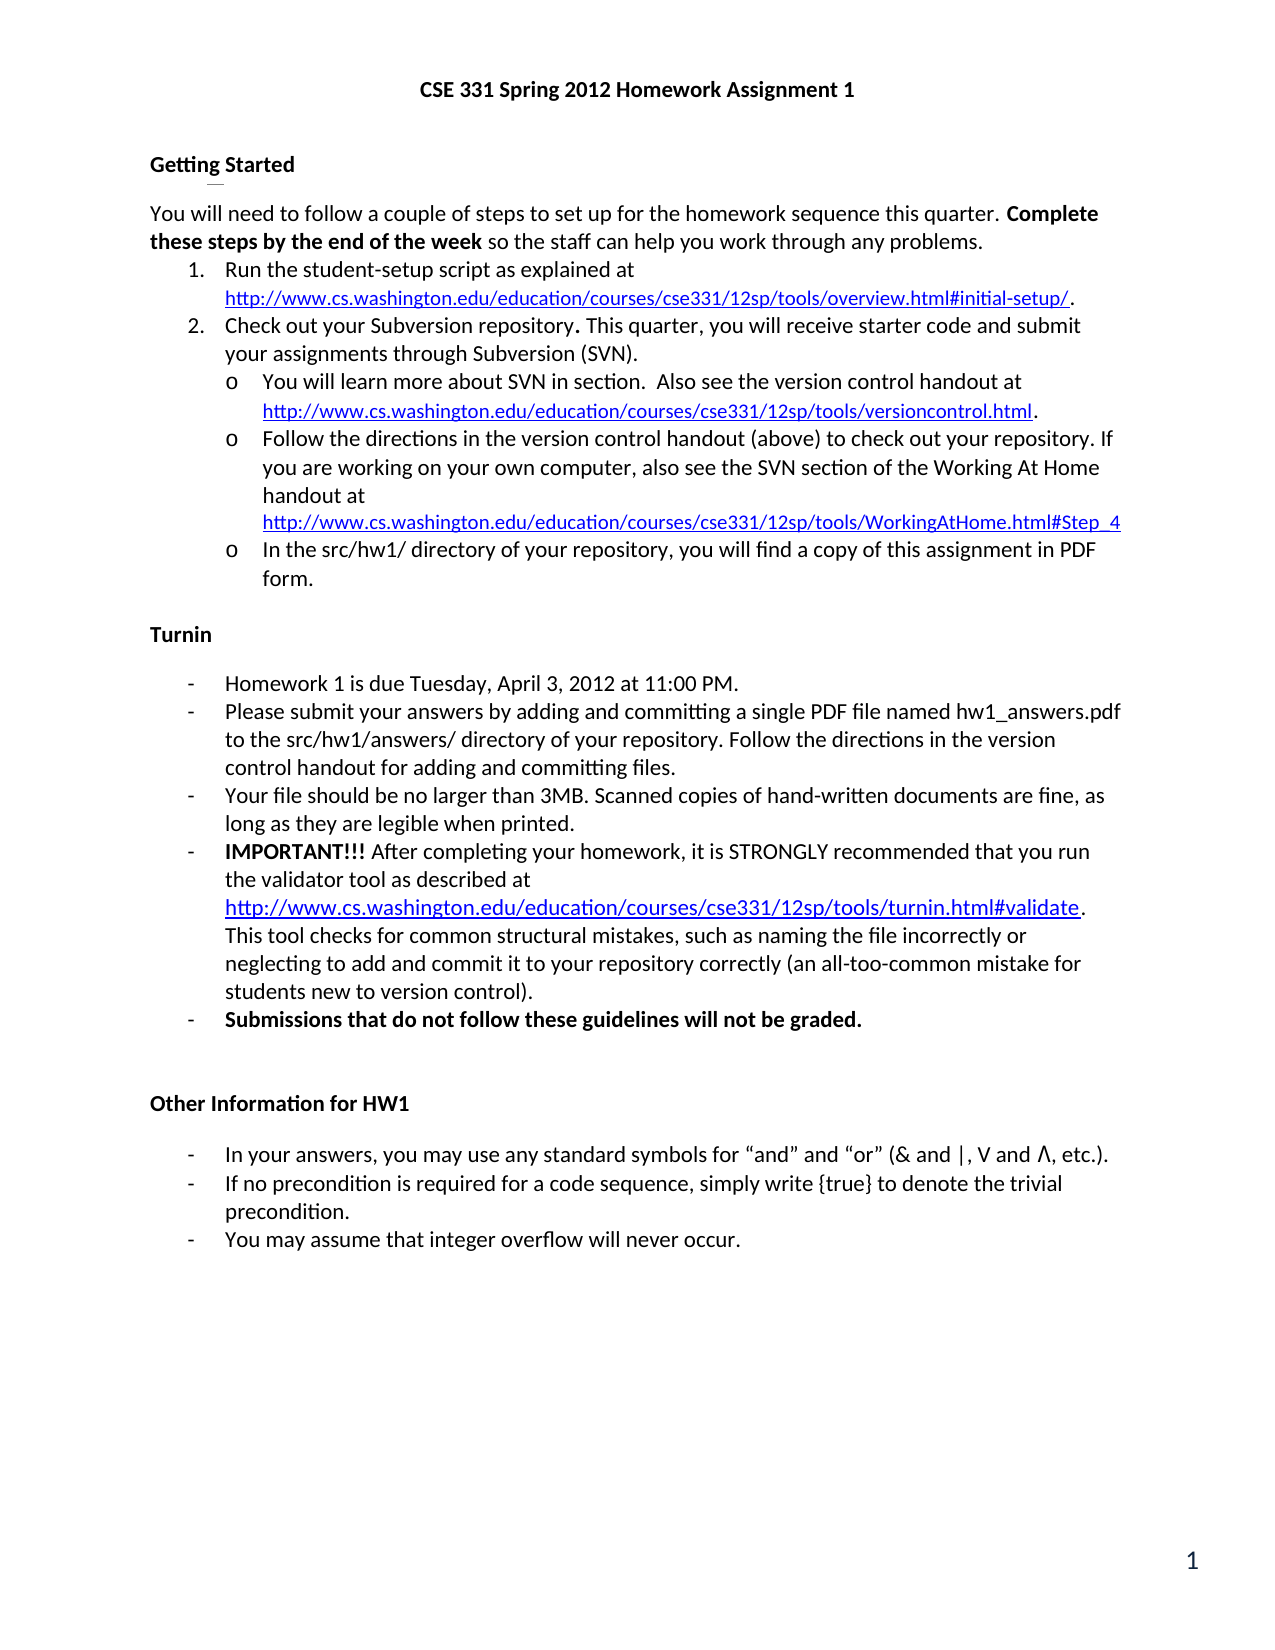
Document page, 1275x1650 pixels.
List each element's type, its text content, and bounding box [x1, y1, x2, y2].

list Submissions that do not follow these guidelines will not be graded. [187, 1005, 1125, 1033]
list You may assume that integer overflow will never occur. [187, 1225, 1125, 1253]
text Turnin [150, 620, 1125, 648]
text Getting Started [150, 150, 1125, 178]
list Please submit your answers by adding and committing a single PDF file named hw1_answers.pdf to the src/hw1/answers/ directory of your repository. Follow the directions in the version control handout for adding and committing files. [187, 697, 1125, 781]
list IMPORTANT!!! After completing your homework, it is STRONGLY recommended that you run the validator tool as described at http://www.cs.washington.edu/education/courses/cse331/12sp/tools/turnin.html#validate. This tool checks for common structural mistakes, such as naming the file incorrectly or neglecting to add and commit it to your repository correctly (an all-too-common mistake for students new to version control). [187, 837, 1125, 1005]
list Follow the directions in the version control handout (above) to check out your repository. If you are working on your own computer, also see the SVN section of the Working At Home handout at http://www.cs.washington.edu/education/courses/cse331/12sp/tools/WorkingAtHome.html#Step_4 [225, 424, 1125, 535]
list Your file should be no larger than 3MB. Scanned copies of hand-written documents are fine, as long as they are legible when printed. [187, 781, 1125, 837]
list Check out your Subversion repository. This quarter, you will receive starter code and submit your assignments through Subversion (SVN). [187, 311, 1125, 367]
list If no precondition is required for a code sequence, simply write {true} to denote the trivial precondition. [187, 1169, 1125, 1225]
list In your answers, you may use any standard symbols for “and” and “or” (& and |, V and Λ, etc.). [187, 1138, 1125, 1169]
list You will learn more about SVN in section. Also see the version control handout at http://www.cs.washington.edu/education/courses/cse331/12sp/tools/versioncontrol.html. [225, 367, 1125, 424]
list Run the student-setup script as explained at http://www.cs.washington.edu/education/courses/cse331/12sp/tools/overview.html#initial-setup/. [187, 255, 1125, 311]
list Homework 1 is due Tuesday, April 3, 2012 at 11:00 PM. [187, 669, 1125, 697]
text You will need to follow a couple of steps to set up for the homework sequence this quarter. Complete these steps by the end of the week so the staff can help you work through any problems. [150, 199, 1125, 255]
list In the src/hw1/ directory of your repository, you will find a copy of this assignment in PDF form. [225, 535, 1125, 592]
text Other Information for HW1 [150, 1089, 1125, 1117]
